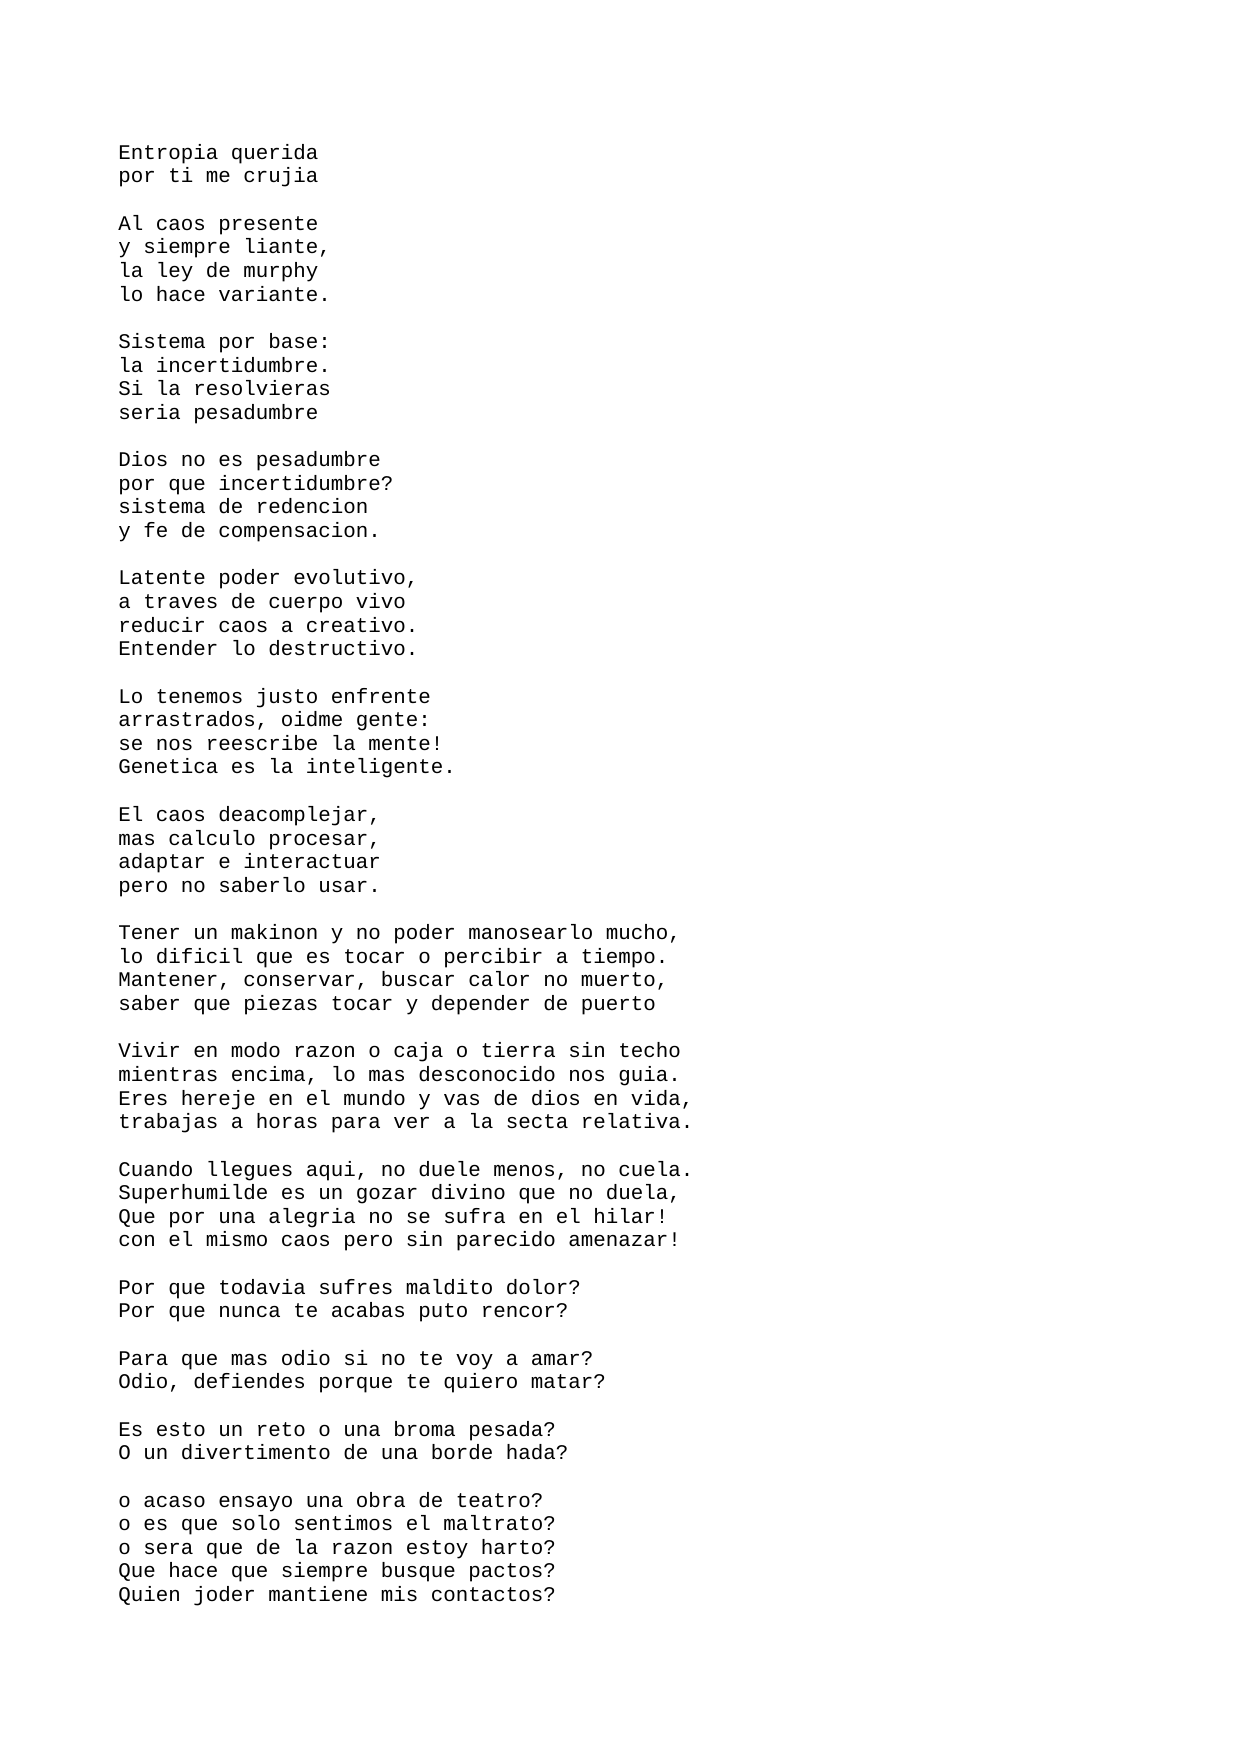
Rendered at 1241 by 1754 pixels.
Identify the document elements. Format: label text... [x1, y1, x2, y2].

text sistema de redencion [118, 496, 1122, 520]
text Quien joder mantiene mis contactos? [118, 1584, 1122, 1608]
text Que por una alegria no se sufra en el hilar! [118, 1206, 1122, 1229]
text se nos reescribe la mente! [118, 733, 1122, 757]
text saber que piezas tocar y depender de puerto [118, 993, 1122, 1017]
text Lo tenemos justo enfrente [118, 686, 1122, 709]
text Al caos presente [118, 213, 1122, 236]
text Es esto un reto o una broma pesada? [118, 1419, 1122, 1442]
text la ley de murphy [118, 260, 1122, 284]
text reducir caos a creativo. [118, 615, 1122, 638]
text Para que mas odio si no te voy a amar? [118, 1348, 1122, 1371]
text Cuando llegues aqui, no duele menos, no cuela. [118, 1158, 1122, 1182]
text Genetica es la inteligente. [118, 757, 1122, 780]
text seria pesadumbre [118, 402, 1122, 426]
text con el mismo caos pero sin parecido amenazar! [118, 1229, 1122, 1253]
text lo hace variante. [118, 284, 1122, 307]
text Por que nunca te acabas puto rencor? [118, 1300, 1122, 1324]
text Por que todavia sufres maldito dolor? [118, 1277, 1122, 1300]
text por que incertidumbre? [118, 473, 1122, 496]
text la incertidumbre. [118, 354, 1122, 378]
text pero no saberlo usar. [118, 875, 1122, 898]
text Odio, defiendes porque te quiero matar? [118, 1371, 1122, 1395]
text por ti me crujia [118, 165, 1122, 189]
text o es que solo sentimos el maltrato? [118, 1513, 1122, 1537]
text Superhumilde es un gozar divino que no duela, [118, 1182, 1122, 1206]
text Eres hereje en el mundo y vas de dios en vida, [118, 1088, 1122, 1111]
text O un divertimento de una borde hada? [118, 1442, 1122, 1466]
text mientras encima, lo mas desconocido nos guia. [118, 1064, 1122, 1088]
text o acaso ensayo una obra de teatro? [118, 1489, 1122, 1513]
text o sera que de la razon estoy harto? [118, 1537, 1122, 1561]
text y siempre liante, [118, 236, 1122, 260]
text Tener un makinon y no poder manosearlo mucho, [118, 922, 1122, 946]
text Entender lo destructivo. [118, 638, 1122, 662]
text Si la resolvieras [118, 378, 1122, 402]
text Que hace que siempre busque pactos? [118, 1561, 1122, 1584]
text trabajas a horas para ver a la secta relativa. [118, 1111, 1122, 1135]
text Mantener, conservar, buscar calor no muerto, [118, 969, 1122, 993]
text a traves de cuerpo vivo [118, 591, 1122, 615]
text arrastrados, oidme gente: [118, 709, 1122, 733]
text Latente poder evolutivo, [118, 567, 1122, 591]
text y fe de compensacion. [118, 520, 1122, 544]
text Dios no es pesadumbre [118, 449, 1122, 473]
text Sistema por base: [118, 331, 1122, 354]
text adaptar e interactuar [118, 851, 1122, 875]
text mas calculo procesar, [118, 827, 1122, 851]
text Entropia querida [118, 142, 1122, 165]
text El caos deacomplejar, [118, 804, 1122, 827]
text Vivir en modo razon o caja o tierra sin techo [118, 1040, 1122, 1064]
text lo dificil que es tocar o percibir a tiempo. [118, 946, 1122, 969]
